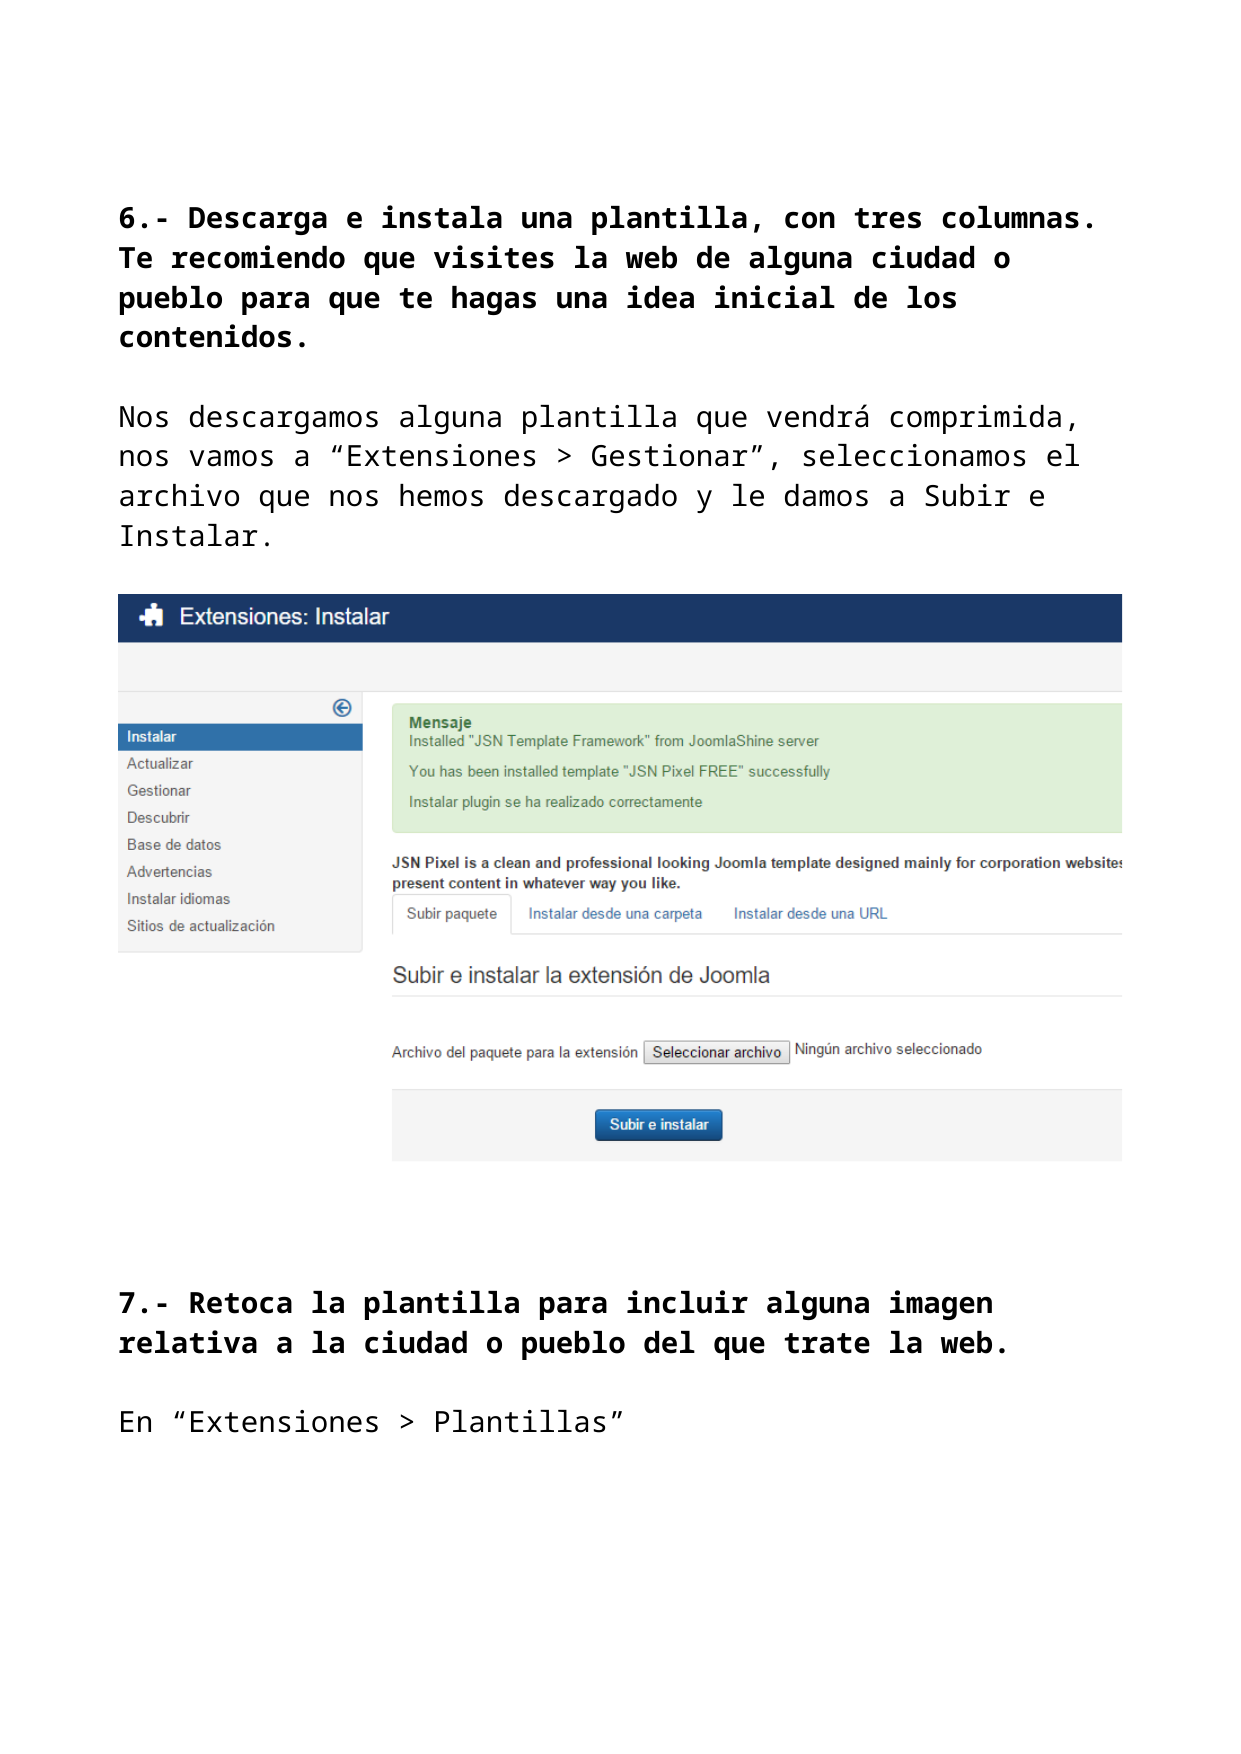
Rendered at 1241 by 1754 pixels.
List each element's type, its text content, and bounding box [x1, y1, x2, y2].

picture [118, 594, 1123, 1203]
text 7.- Retoca la plantilla para incluir alguna imagen relativa a la ciudad o pueblo del que trate la web. [118, 1282, 1122, 1362]
text En “Extensiones > Plantillas” [118, 1401, 1122, 1441]
text Nos descargamos alguna plantilla que vendrá comprimida, nos vamos a “Extensiones > Gestionar”, seleccionamos el archivo que nos hemos descargado y le damos a Subir e Instalar. [118, 396, 1122, 555]
text 6.- Descarga e instala una plantilla, con tres columnas. Te recomiendo que visites la web de alguna ciudad o pueblo para que te hagas una idea inicial de los contenidos. [118, 197, 1122, 356]
